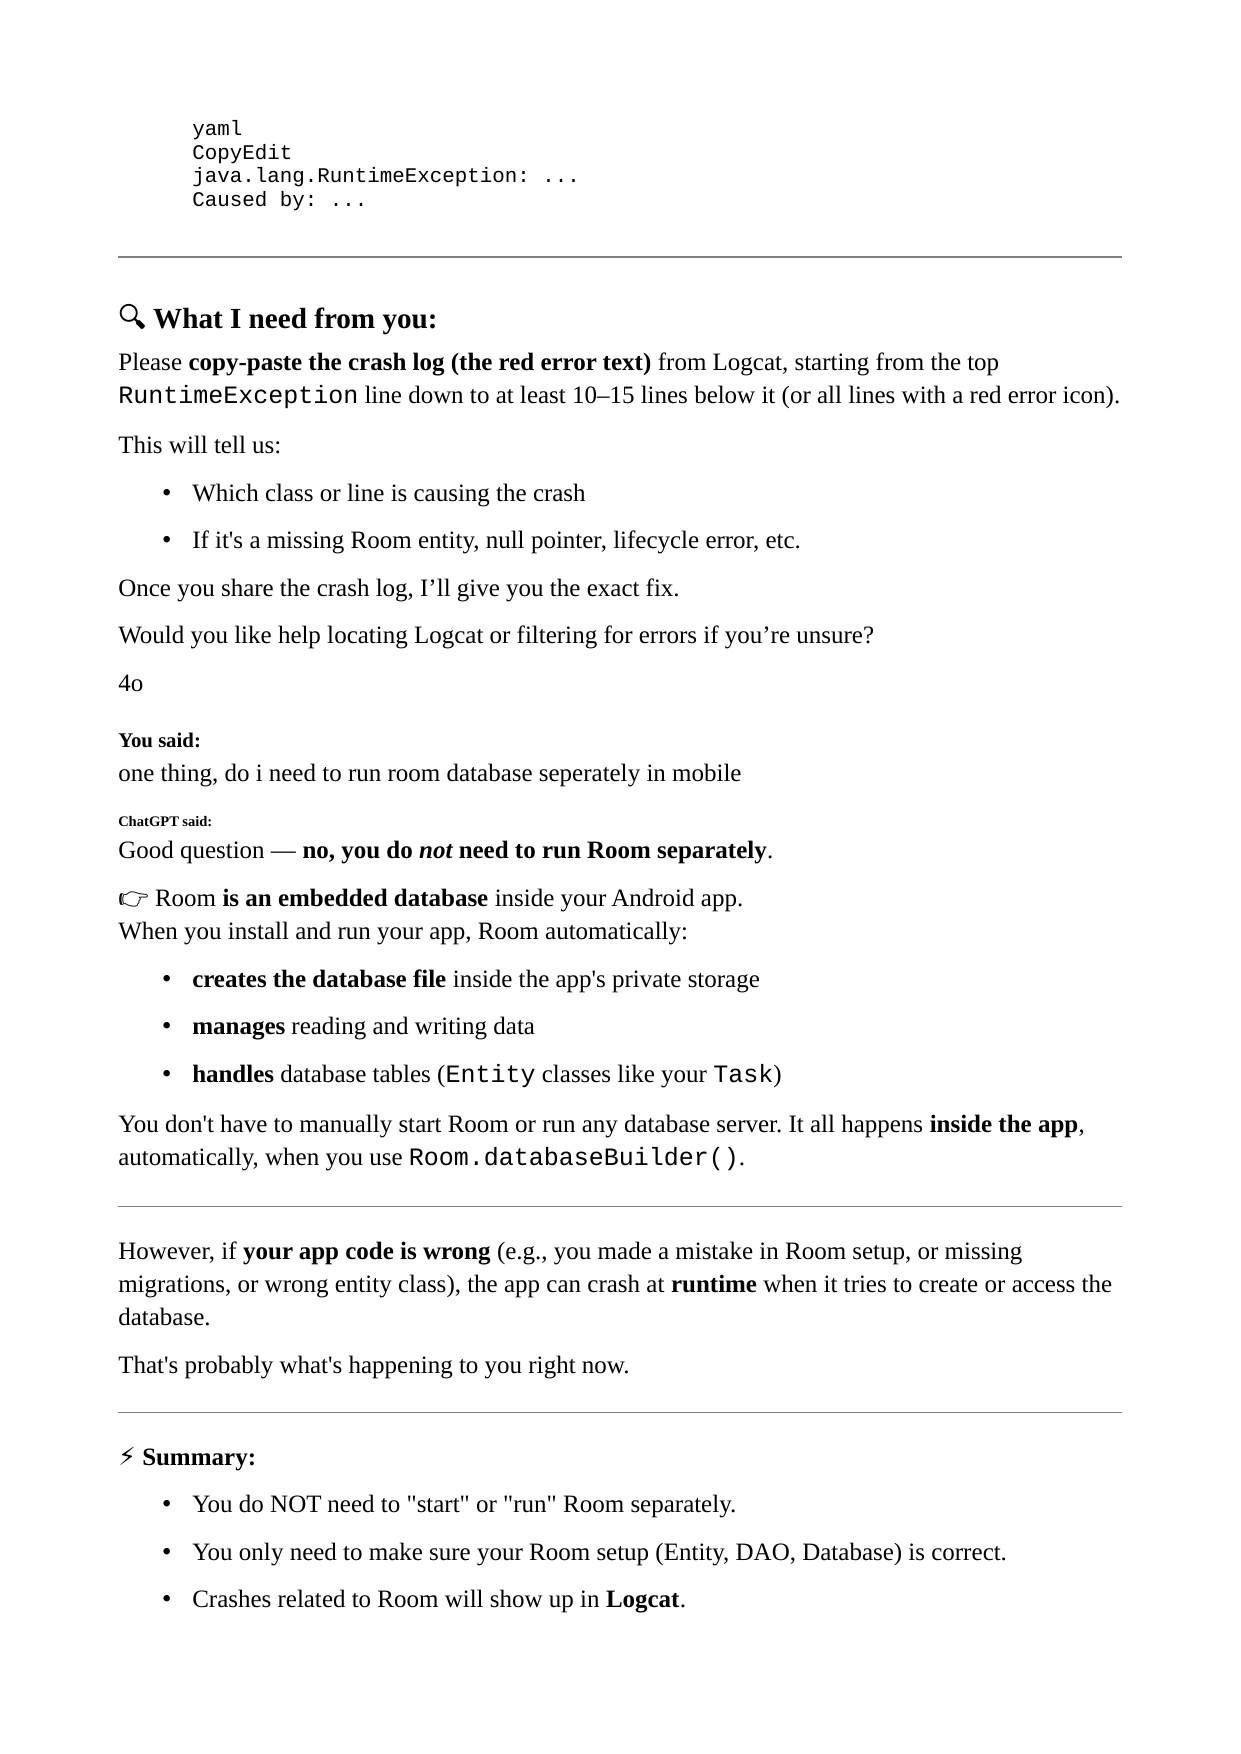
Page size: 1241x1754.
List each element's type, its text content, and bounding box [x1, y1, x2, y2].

list Caused by: ... [162, 189, 1122, 213]
subtitle 🔍 What I need from you: [118, 301, 1122, 334]
list If it's a missing Room entity, null pointer, lifecycle error, etc. [162, 525, 1122, 554]
text 4o [118, 668, 1122, 697]
list creates the database file inside the app's private storage [162, 964, 1122, 992]
list You do NOT need to "start" or "run" Room separately. [162, 1489, 1122, 1518]
list CopyEdit [162, 142, 1122, 165]
subtitle You said: [118, 728, 1122, 752]
list You only need to make sure your Room setup (Entity, DAO, Database) is correct. [162, 1537, 1122, 1566]
text That's probably what's happening to you right now. [118, 1350, 1122, 1378]
list Crashes related to Room will show up in Logcat. [162, 1584, 1122, 1613]
list manages reading and writing data [162, 1011, 1122, 1040]
text Good question — no, you do not need to run Room separately. [118, 835, 1122, 864]
text You don't have to manually start Room or run any database server. It all happens inside the app, automatically, when you use Room.databaseBuilder(). [118, 1109, 1122, 1173]
text 👉 Room is an embedded database inside your Android app. When you install and run your app, Room automatically: [118, 883, 1122, 945]
subtitle ChatGPT said: [118, 812, 1122, 829]
list Which class or line is causing the crash [162, 478, 1122, 506]
text However, if your app code is wrong (e.g., you made a mistake in Room setup, or missing migrations, or wrong entity class), the app can crash at runtime when it tries to create or access the database. [118, 1236, 1122, 1331]
text This will tell us: [118, 430, 1122, 459]
text Would you like help locating Logcat or filtering for errors if you’re unsure? [118, 621, 1122, 649]
text one thing, do i need to run room database seperately in mobile [118, 758, 1122, 787]
text ⚡ Summary: [118, 1442, 1122, 1470]
text Once you share the crash log, I’ll give you the exact fix. [118, 573, 1122, 602]
list java.lang.RuntimeException: ... [162, 165, 1122, 189]
list handles database tables (Entity classes like your Task) [162, 1059, 1122, 1090]
text Please copy-paste the crash log (the red error text) from Logcat, starting from the top RuntimeException line down to at least 10–15 lines below it (or all lines with a red error icon). [118, 347, 1122, 411]
list yaml [162, 118, 1122, 142]
